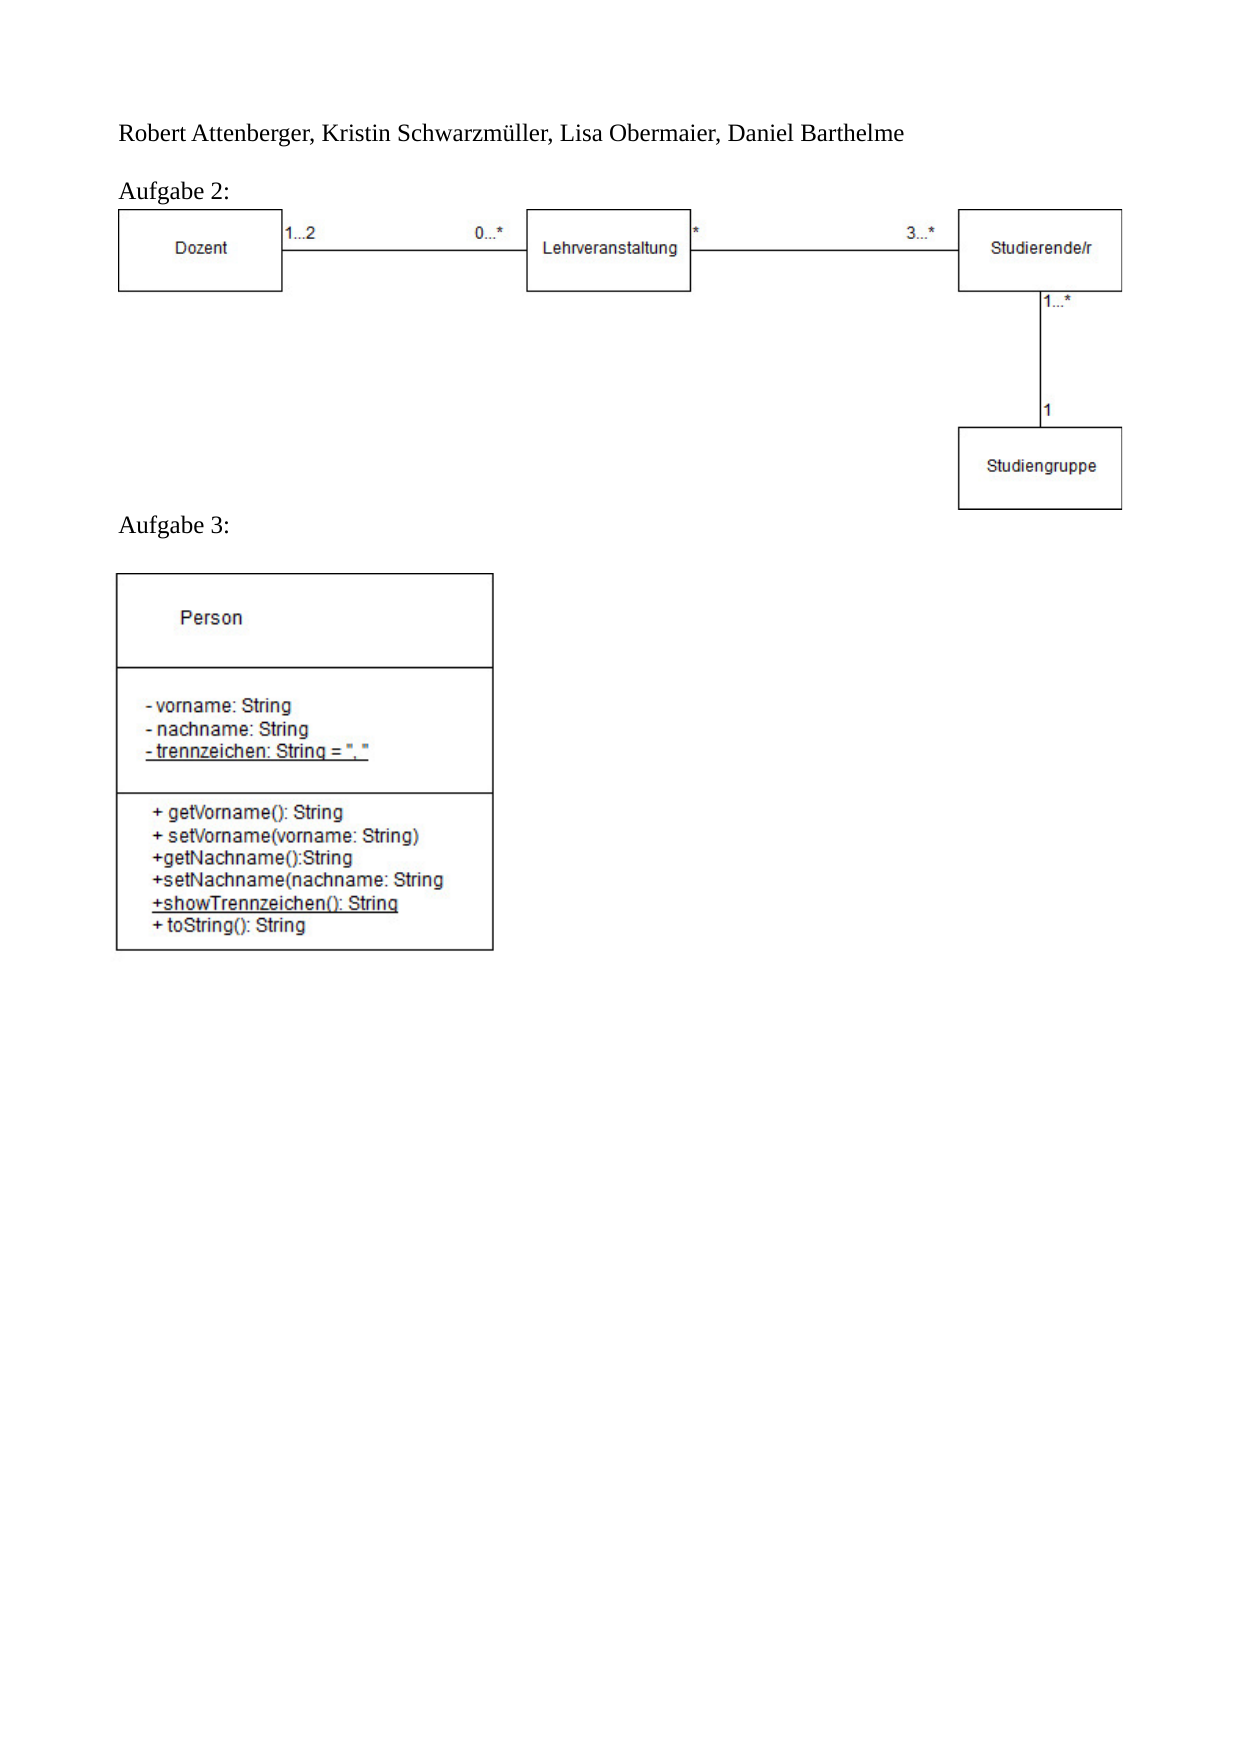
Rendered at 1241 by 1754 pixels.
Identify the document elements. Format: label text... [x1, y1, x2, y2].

text Aufgabe 3: [118, 510, 1122, 538]
text [118, 205, 1122, 209]
text Aufgabe 2: [118, 176, 1122, 205]
picture [118, 209, 1123, 510]
picture [99, 573, 494, 962]
